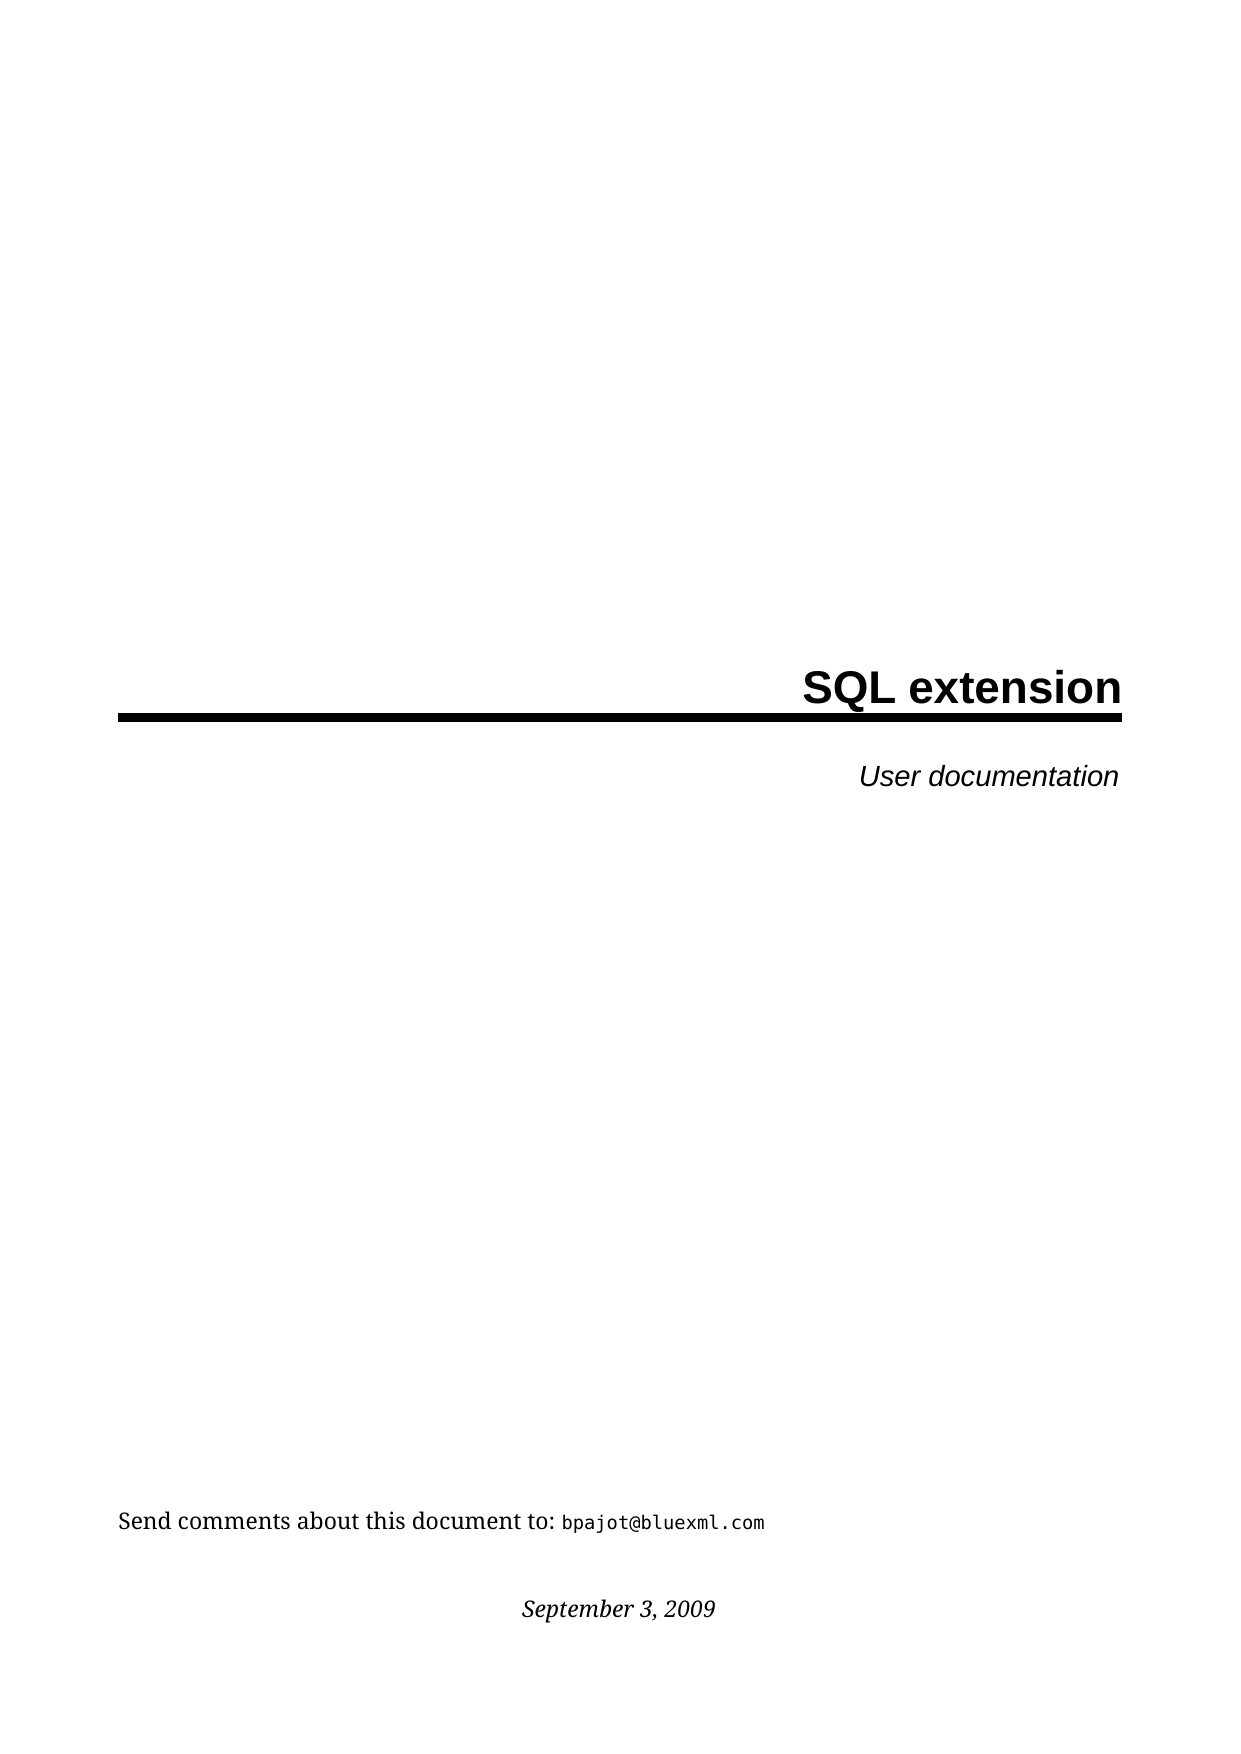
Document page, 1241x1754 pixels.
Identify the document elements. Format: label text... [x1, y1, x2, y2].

text Send comments about this document to: bpajot@bluexml.com [118, 1505, 1122, 1536]
title SQL extension [118, 661, 1122, 713]
text September 3, 2009 [118, 1593, 1122, 1624]
subtitle User documentation [118, 759, 1122, 793]
